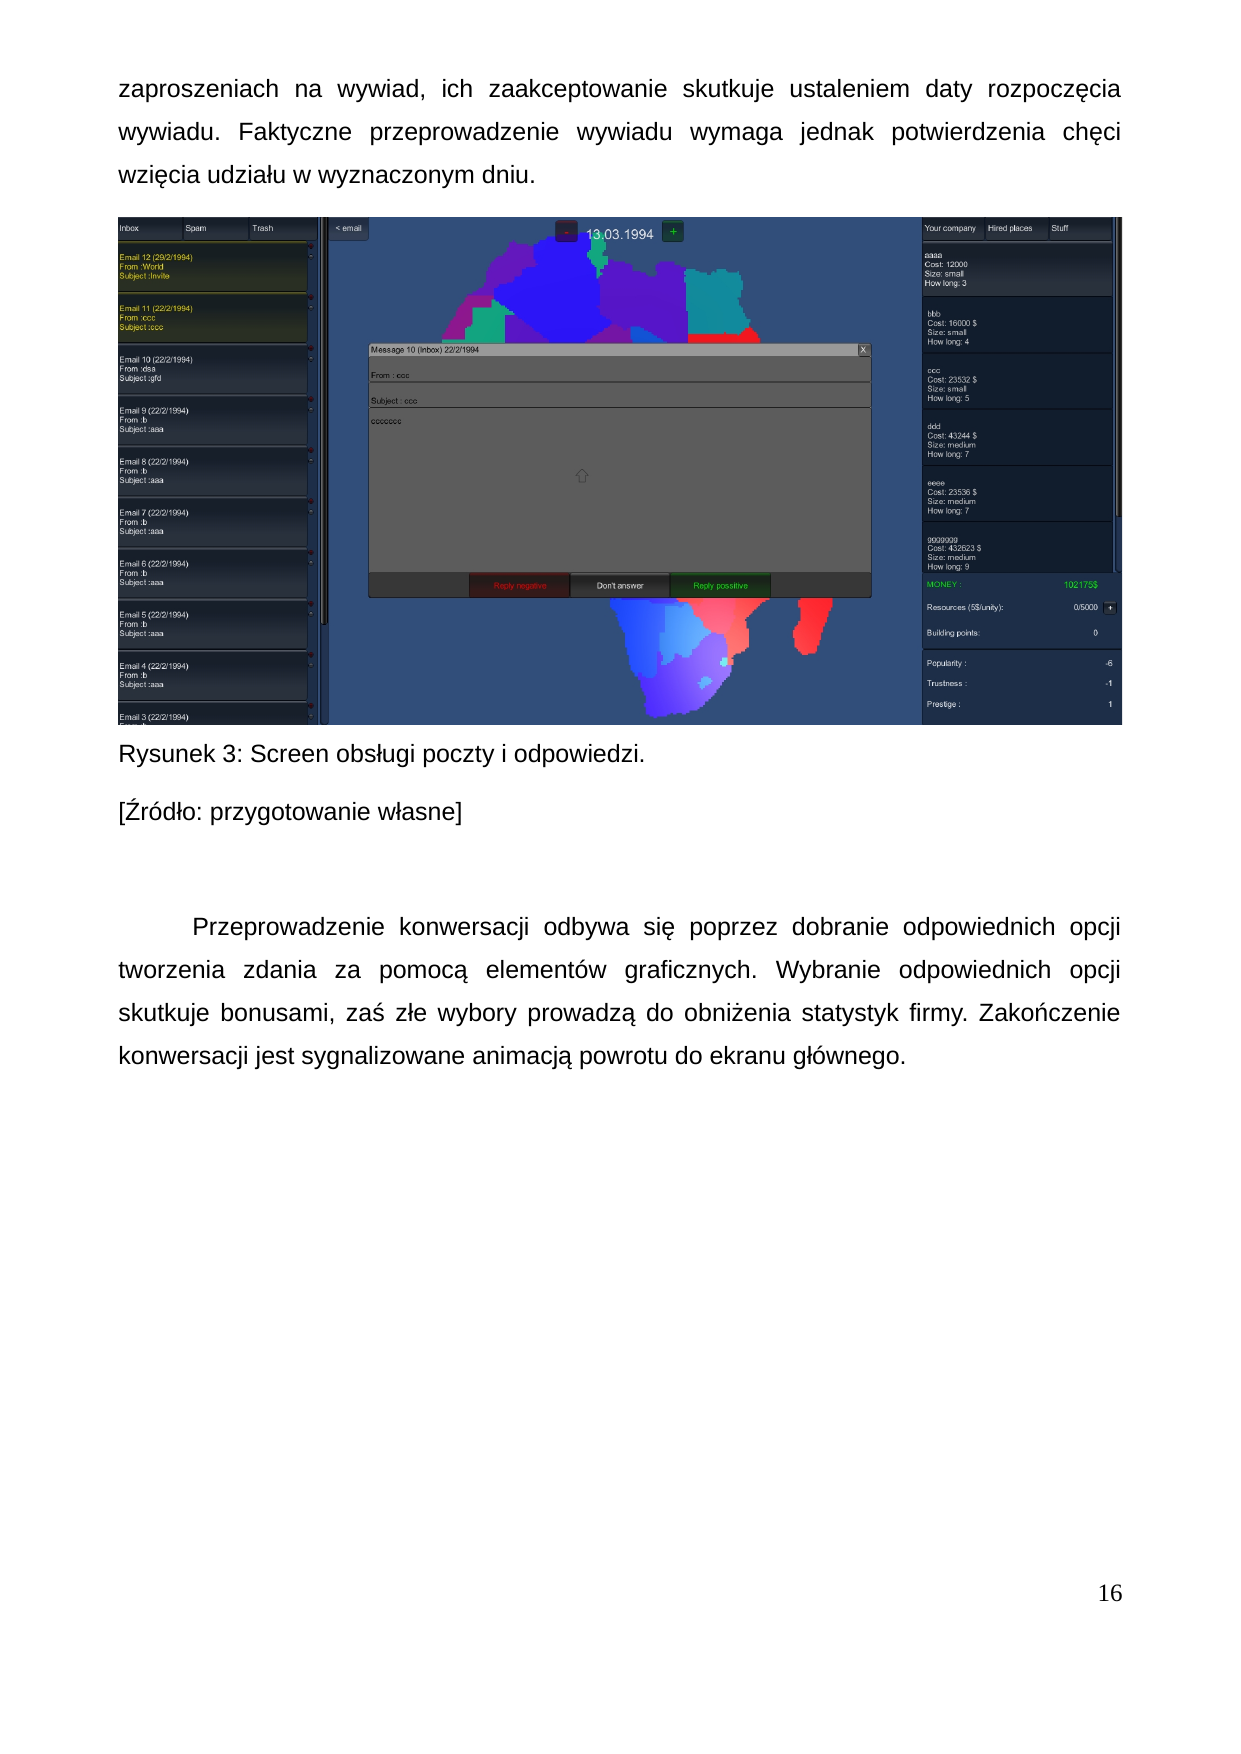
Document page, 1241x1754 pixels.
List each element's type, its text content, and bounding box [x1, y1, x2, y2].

text zaproszeniach na wywiad, ich zaakceptowanie skutkuje ustaleniem daty rozpoczęcia wywiadu. Faktyczne przeprowadzenie wywiadu wymaga jednak potwierdzenia chęci wzięcia udziału w wyznaczonym dniu. [118, 74, 1122, 189]
text [Źródło: przygotowanie własne] [118, 797, 1122, 825]
text Rysunek 3: Screen obsługi poczty i odpowiedzi. [118, 725, 1122, 768]
picture [118, 217, 1123, 725]
text Przeprowadzenie konwersacji odbywa się poprzez dobranie odpowiednich opcji tworzenia zdania za pomocą elementów graficznych. Wybranie odpowiednich opcji skutkuje bonusami, zaś złe wybory prowadzą do obniżenia statystyk firmy. Zakończenie konwersacji jest sygnalizowane animacją powrotu do ekranu głównego. [118, 912, 1122, 1070]
